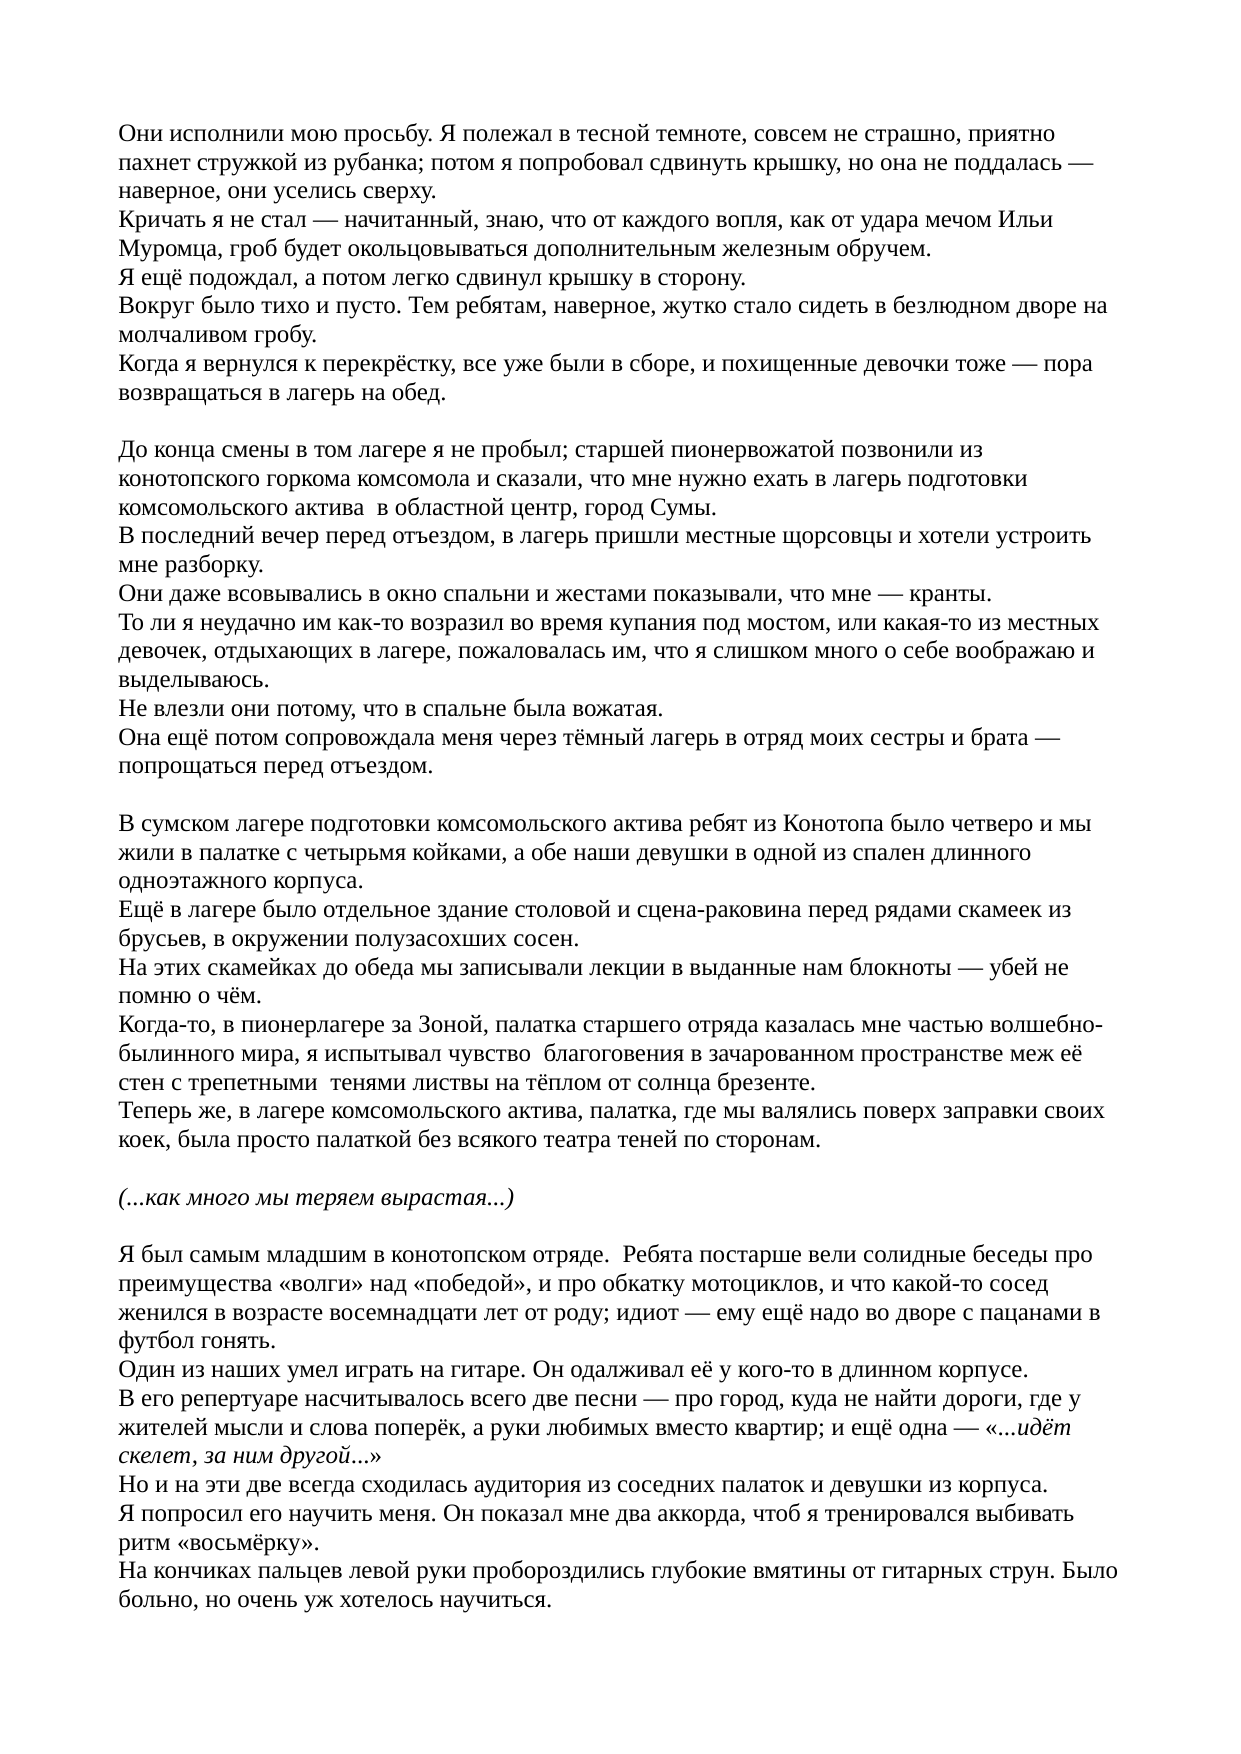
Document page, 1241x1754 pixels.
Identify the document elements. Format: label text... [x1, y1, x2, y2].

text В его репертуаре насчитывалось всего две песни — про город, куда не найти дороги, где у жителей мысли и слова поперёк, а руки любимых вместо квартир; и ещё одна — «...идёт скелет, за ним другой...» [118, 1383, 1122, 1469]
text Но и на эти две всегда сходилась аудитория из соседних палаток и девушки из корпуса. [118, 1469, 1122, 1498]
text На этих скамейках до обеда мы записывали лекции в выданные нам блокноты — убей не помню о чём. [118, 952, 1122, 1009]
text Теперь же, в лагере комсомольского актива, палатка, где мы валялись поверх заправки своих коек, была просто палаткой без всякого театра теней по сторонам. [118, 1096, 1122, 1153]
text Я был самым младшим в конотопском отряде. Ребята постарше вели солидные беседы про преимущества «волги» над «победой», и про обкатку мотоциклов, и что какой-то сосед женился в возрасте восемнадцати лет от роду; идиот — ему ещё надо во дворе с пацанами в футбол гонять. [118, 1239, 1122, 1354]
text На кончиках пальцев левой руки пробороздились глубокие вмятины от гитарных струн. Было больно, но очень уж хотелось научиться. [118, 1556, 1122, 1613]
text Кричать я не стал — начитанный, знаю, что от каждого вопля, как от удара мечом Ильи Муромца, гроб будет окольцовываться дополнительным железным обручем. [118, 204, 1122, 262]
text Не влезли они потому, что в спальне была вожатая. [118, 693, 1122, 722]
text До конца смены в том лагере я не пробыл; старшей пионервожатой позвонили из конотопского горкома комсомола и сказали, что мне нужно ехать в лагерь подготовки комсомольского актива в областной центр, город Сумы. [118, 434, 1122, 521]
text Они исполнили мою просьбу. Я полежал в тесной темноте, совсем не страшно, приятно пахнет стружкой из рубанка; потом я попробовал сдвинуть крышку, но она не поддалась — наверное, они уселись сверху. [118, 118, 1122, 204]
text В последний вечер перед отъездом, в лагерь пришли местные щорсовцы и хотели устроить мне разборку. [118, 521, 1122, 578]
text (...как много мы теряем вырастая...) [118, 1182, 1122, 1211]
text Я ещё подождал, а потом легко сдвинул крышку в сторону. [118, 262, 1122, 291]
text Ещё в лагере было отдельное здание столовой и сцена-раковина перед рядами скамеек из брусьев, в окружении полузасохших сосен. [118, 894, 1122, 952]
text То ли я неудачно им как-то возразил во время купания под мостом, или какая-то из местных девочек, отдыхающих в лагере, пожаловалась им, что я слишком много о себе воображаю и выделываюсь. [118, 607, 1122, 693]
text Когда-то, в пионерлагере за Зоной, палатка старшего отряда казалась мне частью волшебно-былинного мира, я испытывал чувство благоговения в зачарованном пространстве меж её стен с трепетными тенями листвы на тёплом от солнца брезенте. [118, 1009, 1122, 1096]
text Они даже всовывались в окно спальни и жестами показывали, что мне — кранты. [118, 578, 1122, 607]
text Когда я вернулся к перекрёстку, все уже были в сборе, и похищенные девочки тоже — пора возвращаться в лагерь на обед. [118, 348, 1122, 406]
text Один из наших умел играть на гитаре. Он одалживал её у кого-то в длинном корпусе. [118, 1354, 1122, 1383]
text Я попросил его научить меня. Он показал мне два аккорда, чтоб я тренировался выбивать ритм «восьмёрку». [118, 1498, 1122, 1556]
text В сумском лагере подготовки комсомольского актива ребят из Конотопа было четверо и мы жили в палатке с четырьмя койками, а обе наши девушки в одной из спален длинного одноэтажного корпуса. [118, 808, 1122, 894]
text Она ещё потом сопровождала меня через тёмный лагерь в отряд моих сестры и брата — попрощаться перед отъездом. [118, 722, 1122, 779]
text Вокруг было тихо и пусто. Тем ребятам, наверное, жутко стало сидеть в безлюдном дворе на молчаливом гробу. [118, 291, 1122, 348]
